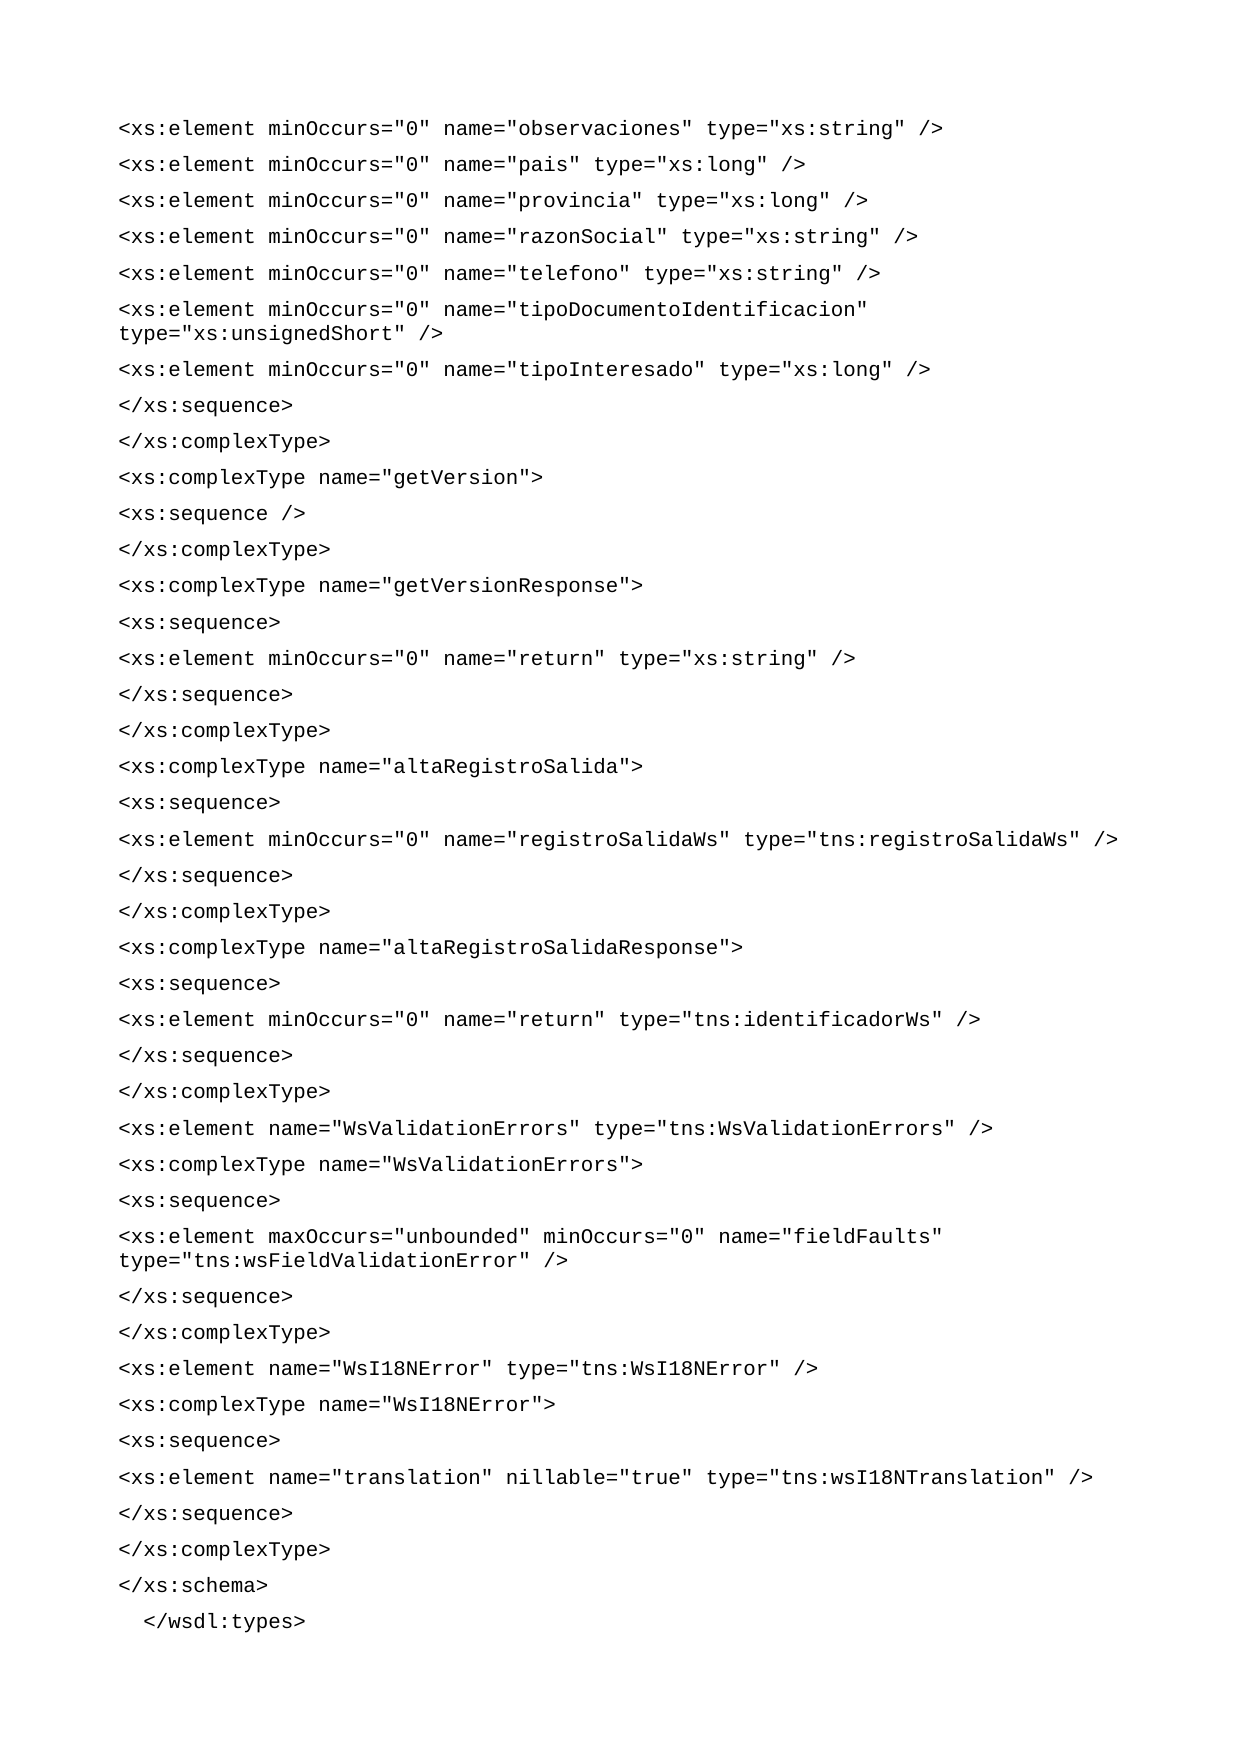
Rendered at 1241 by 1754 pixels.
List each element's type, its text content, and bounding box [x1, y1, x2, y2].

text </xs:complexType> [118, 1539, 1122, 1563]
text </xs:sequence> [118, 1045, 1122, 1069]
text </xs:complexType> [118, 1322, 1122, 1346]
text <xs:element name="WsI18NError" type="tns:WsI18NError" /> [118, 1358, 1122, 1382]
text <xs:element minOccurs="0" name="observaciones" type="xs:string" /> [118, 118, 1122, 142]
text </xs:schema> [118, 1575, 1122, 1599]
text <xs:element minOccurs="0" name="telefono" type="xs:string" /> [118, 263, 1122, 286]
text <xs:element minOccurs="0" name="return" type="tns:identificadorWs" /> [118, 1009, 1122, 1033]
text </xs:complexType> [118, 901, 1122, 924]
text <xs:complexType name="altaRegistroSalidaResponse"> [118, 937, 1122, 961]
text </xs:sequence> [118, 1286, 1122, 1309]
text <xs:complexType name="altaRegistroSalida"> [118, 756, 1122, 780]
text </xs:sequence> [118, 684, 1122, 708]
text </xs:complexType> [118, 431, 1122, 454]
text </xs:complexType> [118, 539, 1122, 563]
text <xs:complexType name="getVersionResponse"> [118, 576, 1122, 599]
text <xs:element minOccurs="0" name="tipoInteresado" type="xs:long" /> [118, 359, 1122, 382]
text <xs:element minOccurs="0" name="tipoDocumentoIdentificacion" type="xs:unsignedShort" /> [118, 299, 1122, 346]
text </xs:sequence> [118, 1503, 1122, 1526]
text <xs:element minOccurs="0" name="provincia" type="xs:long" /> [118, 190, 1122, 214]
text <xs:element maxOccurs="unbounded" minOccurs="0" name="fieldFaults" type="tns:wsFieldValidationError" /> [118, 1226, 1122, 1273]
text <xs:element name="WsValidationErrors" type="tns:WsValidationErrors" /> [118, 1118, 1122, 1141]
text <xs:element minOccurs="0" name="razonSocial" type="xs:string" /> [118, 227, 1122, 250]
text </xs:complexType> [118, 1082, 1122, 1105]
text <xs:sequence /> [118, 503, 1122, 527]
text <xs:element minOccurs="0" name="registroSalidaWs" type="tns:registroSalidaWs" /> [118, 828, 1122, 852]
text <xs:sequence> [118, 1190, 1122, 1214]
text <xs:complexType name="WsI18NError"> [118, 1394, 1122, 1418]
text <xs:sequence> [118, 792, 1122, 816]
text <xs:sequence> [118, 973, 1122, 997]
text <xs:element minOccurs="0" name="pais" type="xs:long" /> [118, 154, 1122, 178]
text <xs:element minOccurs="0" name="return" type="xs:string" /> [118, 648, 1122, 671]
text <xs:complexType name="WsValidationErrors"> [118, 1154, 1122, 1177]
text </xs:complexType> [118, 720, 1122, 744]
text <xs:complexType name="getVersion"> [118, 467, 1122, 491]
text <xs:sequence> [118, 612, 1122, 635]
text <xs:element name="translation" nillable="true" type="tns:wsI18NTranslation" /> [118, 1467, 1122, 1490]
text </wsdl:types> [118, 1611, 1122, 1635]
text <xs:sequence> [118, 1431, 1122, 1454]
text </xs:sequence> [118, 395, 1122, 418]
text </xs:sequence> [118, 865, 1122, 888]
